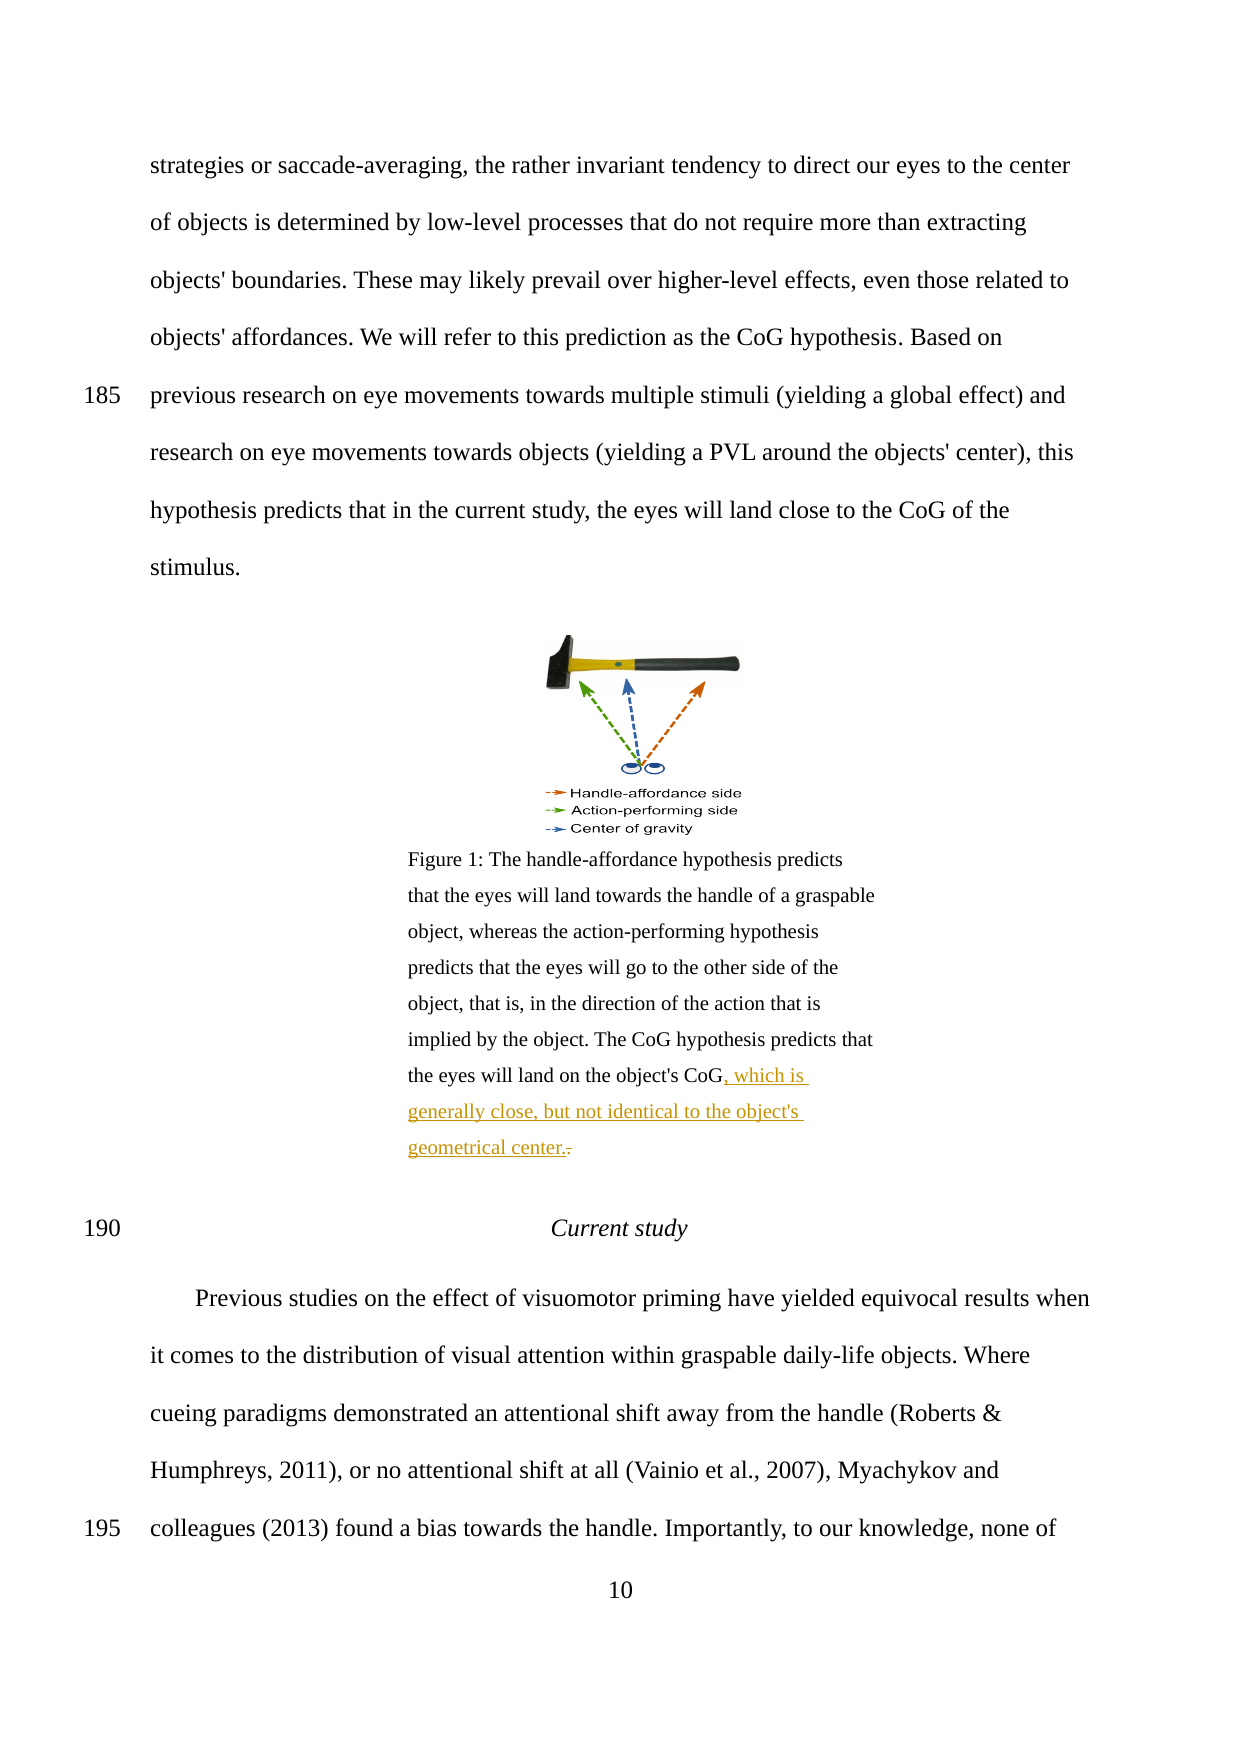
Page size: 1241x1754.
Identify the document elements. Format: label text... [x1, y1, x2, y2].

subtitle Current study [150, 1213, 1091, 1241]
picture [543, 635, 743, 835]
text Figure 1: The handle-affordance hypothesis predicts that the eyes will land towards the handle of a graspable object, whereas the action-performing hypothesis predicts that the eyes will go to the other side of the object, that is, in the direction of the action that is implied by the object. The CoG hypothesis predicts that the eyes will land on the object's CoG, which is generally close, but not identical to the object's geometrical center. [408, 635, 878, 1159]
text Previous studies on the effect of visuomotor priming have yielded equivocal results when it comes to the distribution of visual attention within graspable daily-life objects. Where cueing paradigms demonstrated an attentional shift away from the handle (Roberts & Humphreys, 2011), or no attentional shift at all (Vainio et al., 2007), Myachykov and colleagues (2013) found a bias towards the handle. Importantly, to our knowledge, none of [150, 1283, 1091, 1541]
text strategies or saccade-averaging, the rather invariant tendency to direct our eyes to the center of objects is determined by low-level processes that do not require more than extracting objects' boundaries. These may likely prevail over higher-level effects, even those related to objects' affordances. We will refer to this prediction as the CoG hypothesis. Based on previous research on eye movements towards multiple stimuli (yielding a global effect) and research on eye movements towards objects (yielding a PVL around the objects' center), this hypothesis predicts that in the current study, the eyes will land close to the CoG of the stimulus. [150, 150, 1091, 581]
